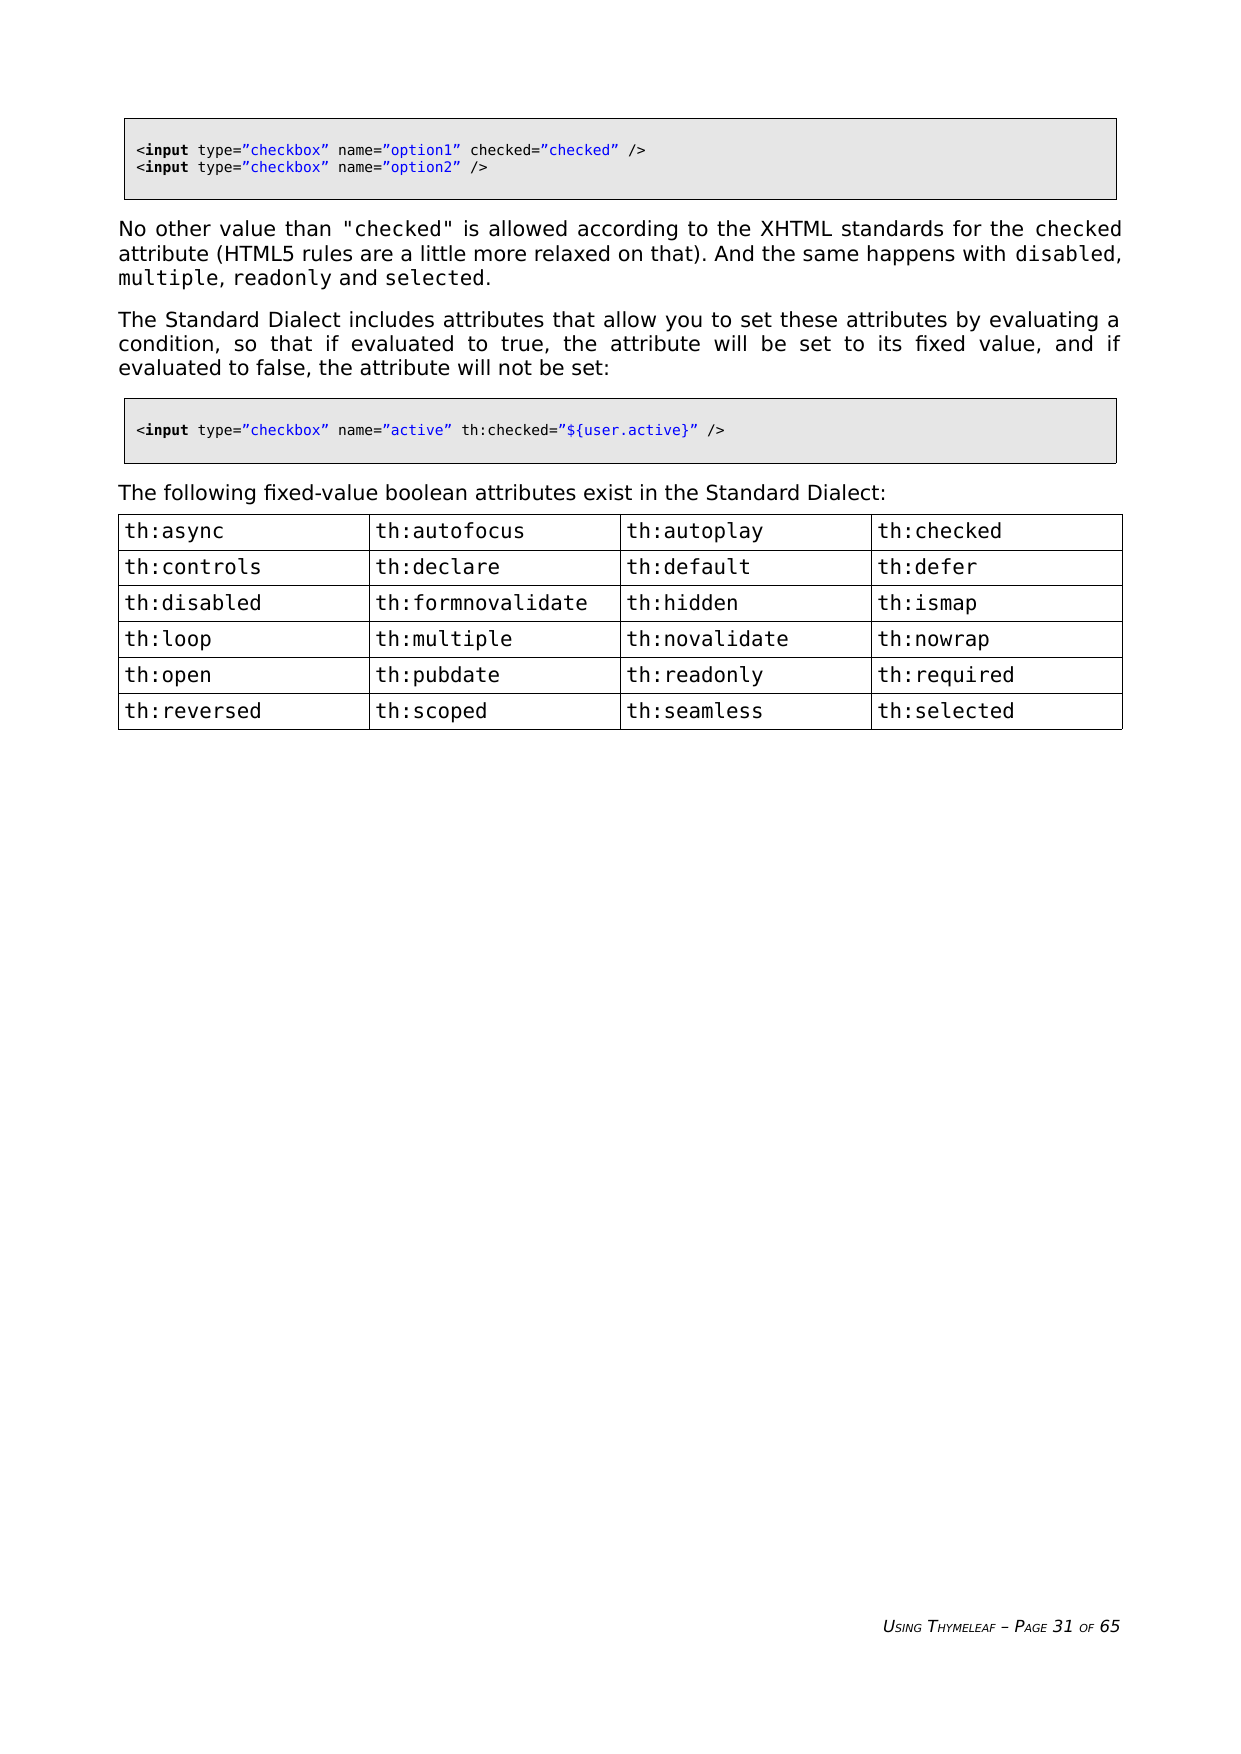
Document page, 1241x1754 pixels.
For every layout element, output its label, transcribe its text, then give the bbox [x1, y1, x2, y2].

text <input type=”checkbox” name=”option1” checked=”checked” /> <input type=”checkbox” name=”option2” /> [125, 119, 1116, 199]
table_cell th:declare [370, 551, 620, 585]
table_header th:autoplay [621, 515, 871, 549]
text The Standard Dialect includes attributes that allow you to set these attributes by evaluating a condition, so that if evaluated to true, the attribute will be set to its fixed value, and if evaluated to false, the attribute will not be set: [118, 308, 1122, 381]
table_cell th:defer [872, 551, 1122, 585]
text No other value than "checked" is allowed according to the XHTML standards for the checked attribute (HTML5 rules are a little more relaxed on that). And the same happens with disabled, multiple, readonly and selected. [118, 217, 1122, 290]
table_cell th:controls [119, 551, 369, 585]
table_cell th:required [872, 658, 1122, 693]
table_cell th:default [621, 551, 871, 585]
table_cell th:scoped [370, 694, 620, 729]
table_cell th:disabled [119, 586, 369, 621]
table_cell th:seamless [621, 694, 871, 729]
table_header th:checked [872, 515, 1122, 549]
table_cell th:novalidate [621, 622, 871, 657]
table_header th:autofocus [370, 515, 620, 549]
table_header th:async [119, 515, 369, 549]
text <input type=”checkbox” name=”active” th:checked=”${user.active}” /> [125, 399, 1116, 463]
table_cell th:multiple [370, 622, 620, 657]
text The following fixed-value boolean attributes exist in the Standard Dialect: [118, 481, 1122, 505]
table_cell th:readonly [621, 658, 871, 693]
table_cell th:hidden [621, 586, 871, 621]
table_cell th:reversed [119, 694, 369, 729]
table_cell th:pubdate [370, 658, 620, 693]
table_cell th:formnovalidate [370, 586, 620, 621]
table_cell th:nowrap [872, 622, 1122, 657]
table_cell th:selected [872, 694, 1122, 729]
table_cell th:ismap [872, 586, 1122, 621]
table_cell th:open [119, 658, 369, 693]
table_cell th:loop [119, 622, 369, 657]
